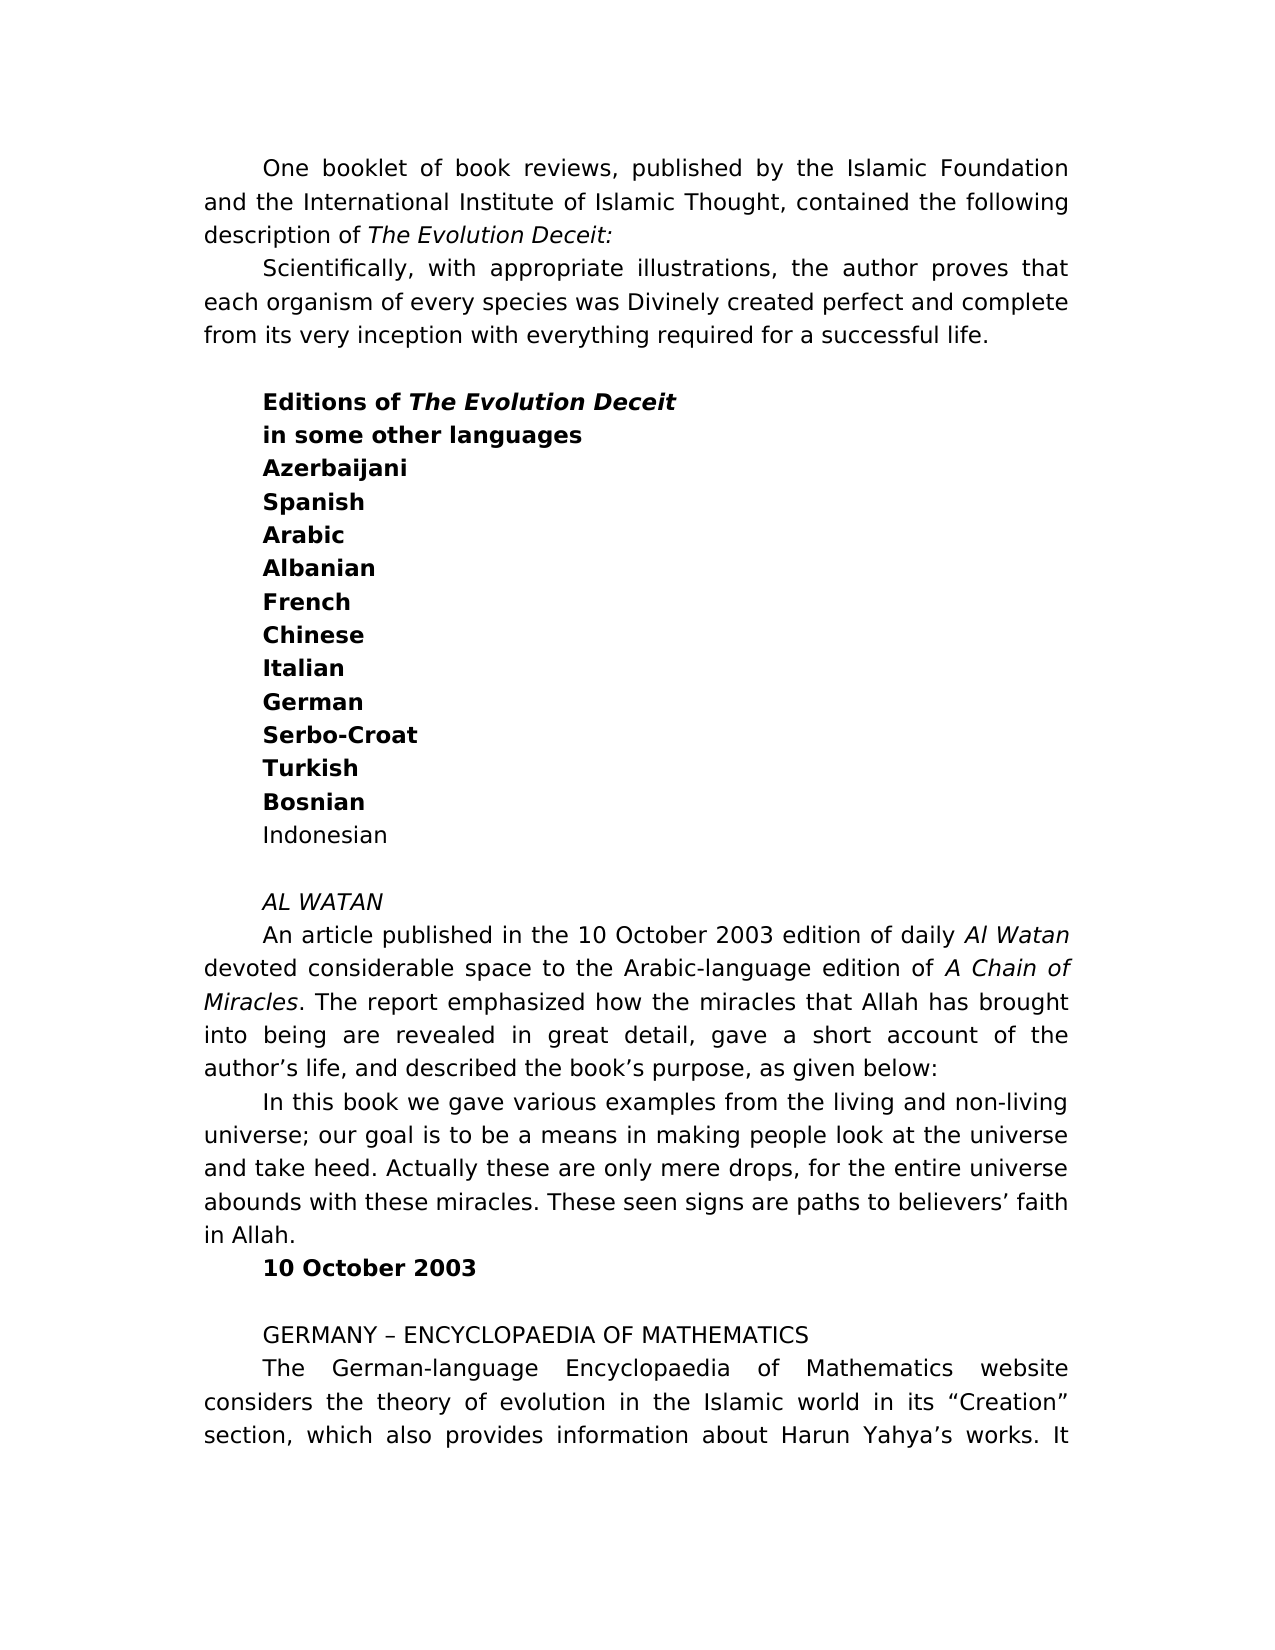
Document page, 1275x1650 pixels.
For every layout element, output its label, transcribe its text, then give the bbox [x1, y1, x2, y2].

text GERMANY – ENCYCLOPAEDIA OF MATHEMATICS [203, 1317, 1070, 1350]
text Serbo-Croat [203, 717, 1070, 750]
text The German-language Encyclopaedia of Mathematics website considers the theory of evolution in the Islamic world in its “Creation” section, which also provides information about Harun Yahya’s works. It [203, 1350, 1070, 1450]
text Editions of The Evolution Deceit [203, 383, 1070, 417]
text German [203, 683, 1070, 717]
text Bosnian [203, 783, 1070, 817]
text Arabic [203, 517, 1070, 550]
text Spanish [203, 483, 1070, 517]
text 10 October 2003 [203, 1250, 1070, 1283]
text in some other languages [203, 417, 1070, 450]
text One booklet of book reviews, published by the Islamic Foundation and the International Institute of Islamic Thought, contained the following description of The Evolution Deceit: [203, 150, 1070, 250]
text AL WATAN [203, 883, 1070, 917]
text In this book we gave various examples from the living and non-living universe; our goal is to be a means in making people look at the universe and take heed. Actually these are only mere drops, for the entire universe abounds with these miracles. These seen signs are paths to believers’ faith in Allah. [203, 1083, 1070, 1250]
text Italian [203, 650, 1070, 683]
text Albanian [203, 550, 1070, 583]
text Indonesian [203, 817, 1070, 850]
text An article published in the 10 October 2003 edition of daily Al Watan devoted considerable space to the Arabic-language edition of A Chain of Miracles. The report emphasized how the miracles that Allah has brought into being are revealed in great detail, gave a short account of the author’s life, and described the book’s purpose, as given below: [203, 917, 1070, 1083]
text Azerbaijani [203, 450, 1070, 483]
text Turkish [203, 750, 1070, 783]
text Scientifically, with appropriate illustrations, the author proves that each organism of every species was Divinely created perfect and complete from its very inception with everything required for a successful life. [203, 250, 1070, 350]
text French [203, 583, 1070, 617]
text Chinese [203, 617, 1070, 650]
